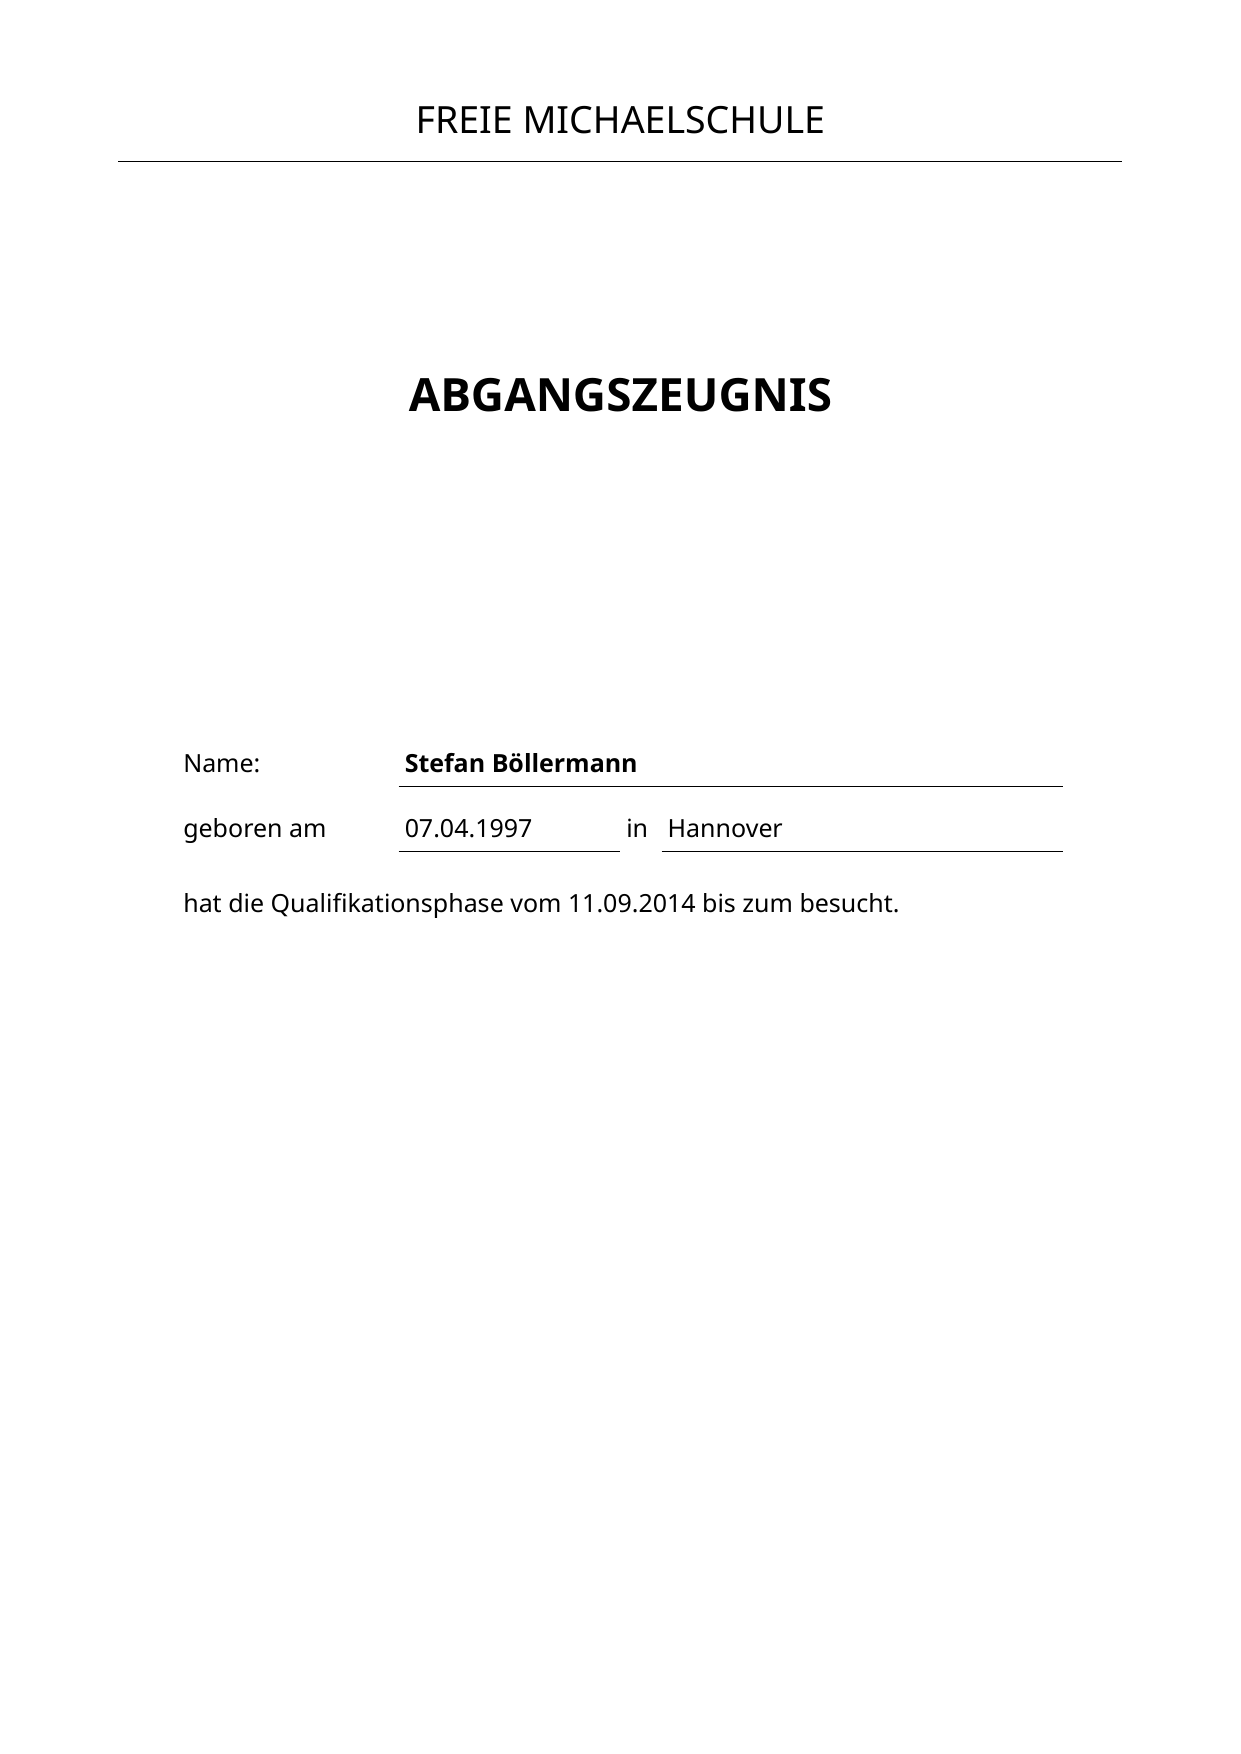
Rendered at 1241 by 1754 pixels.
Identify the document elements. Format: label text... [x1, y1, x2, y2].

table_header Stefan Böllermann [399, 721, 1063, 786]
table_cell hat die Qualifikationsphase vom 11.09.2014 bis zum besucht. [177, 880, 1063, 968]
table_cell Hannover [662, 787, 1063, 851]
table_header Name: [177, 721, 398, 786]
table_cell 07.04.1997 [399, 787, 620, 851]
text FREIE MICHAELSCHULE [118, 93, 1122, 144]
table_cell geboren am [177, 786, 398, 851]
title ABGANGSZEUGNIS [118, 362, 1122, 424]
table_cell [177, 851, 1063, 879]
table_cell in [620, 787, 662, 851]
